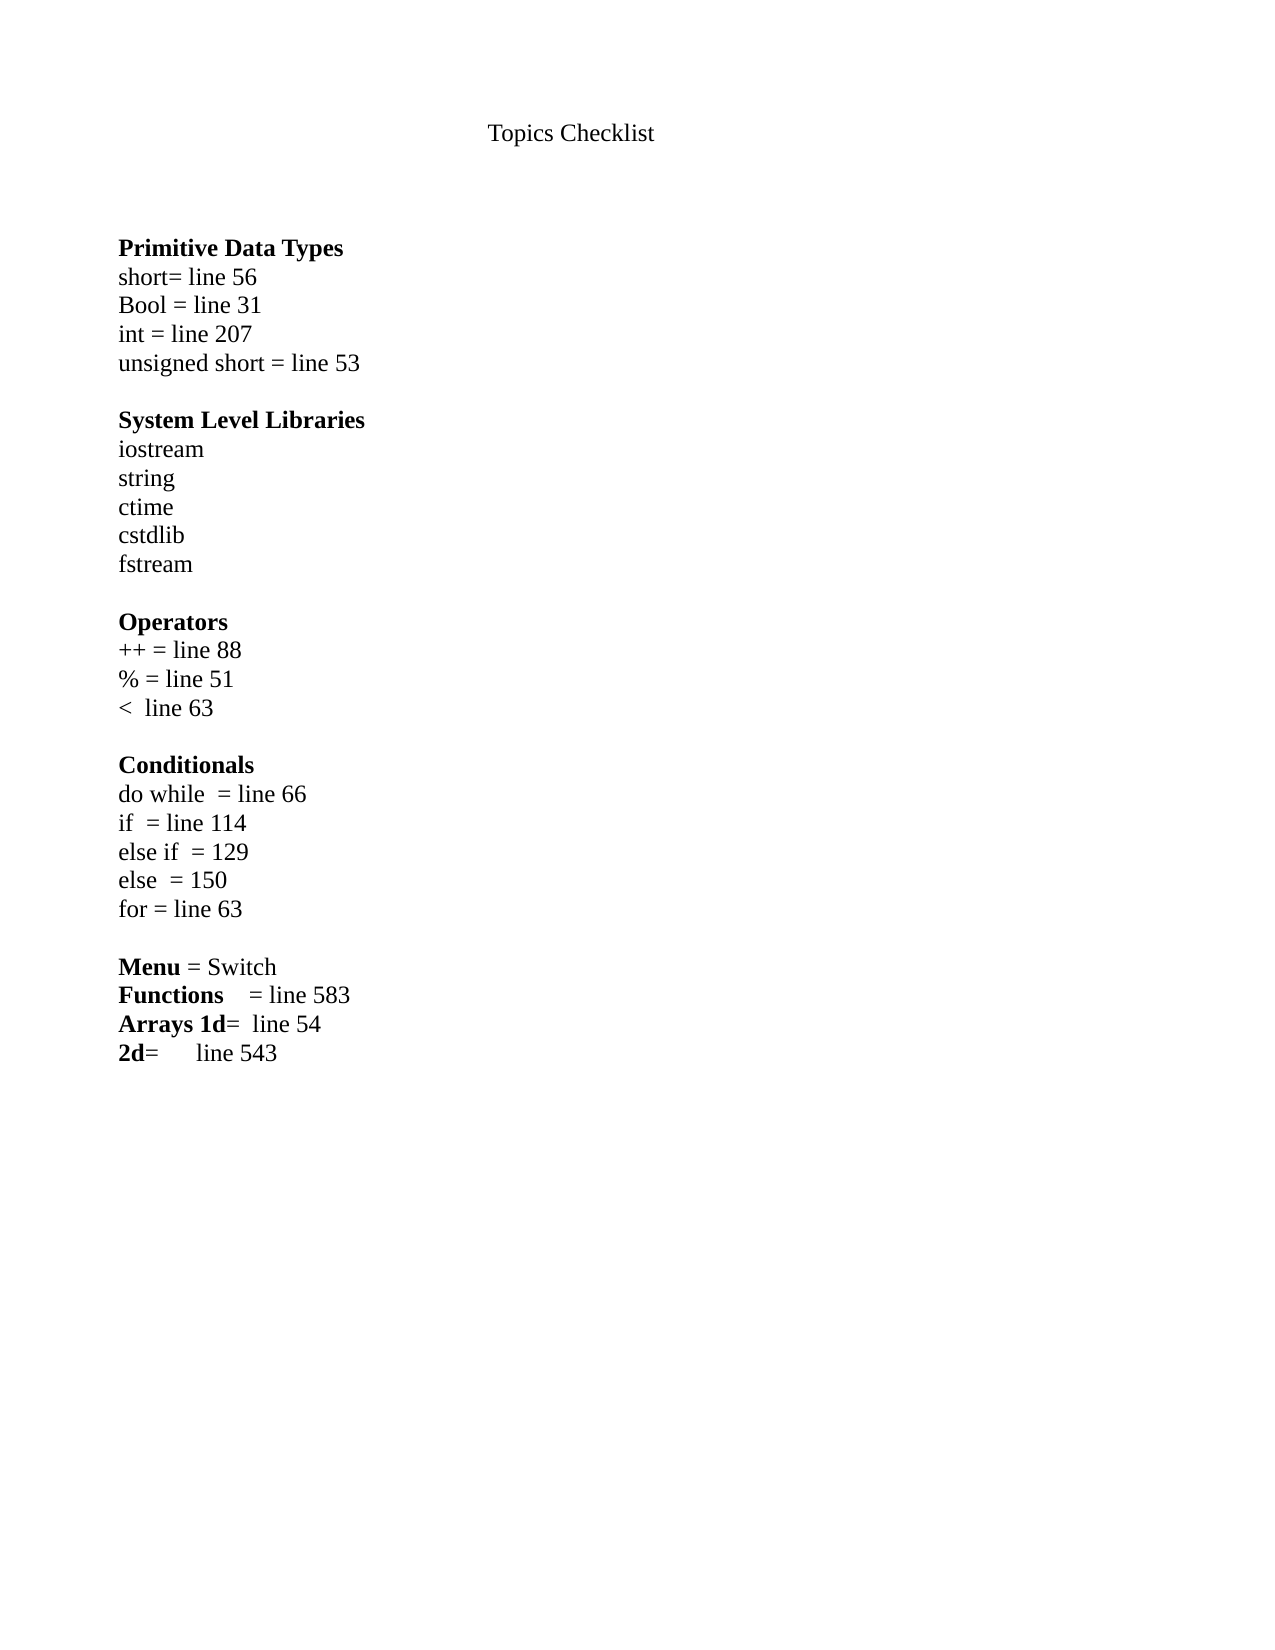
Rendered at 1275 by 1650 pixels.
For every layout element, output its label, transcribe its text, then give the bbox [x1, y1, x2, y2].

text Primitive Data Types [118, 233, 1157, 262]
text for = line 63 [118, 894, 1157, 923]
text Bool = line 31 [118, 291, 1157, 319]
text Operators [118, 607, 1157, 636]
text Menu = Switch [118, 952, 1157, 981]
text System Level Libraries [118, 406, 1157, 434]
text 2d= line 543 [118, 1038, 1157, 1067]
text do while = line 66 [118, 779, 1157, 808]
text ++ = line 88 [118, 636, 1157, 664]
text iostream [118, 434, 1157, 463]
text Functions = line 583 [118, 981, 1157, 1009]
text fstream [118, 549, 1157, 578]
text Arrays 1d= line 54 [118, 1009, 1157, 1038]
text int = line 207 [118, 319, 1157, 348]
text < line 63 [118, 693, 1157, 722]
text else = 150 [118, 866, 1157, 894]
text unsigned short = line 53 [118, 348, 1157, 377]
text % = line 51 [118, 664, 1157, 693]
text else if = 129 [118, 837, 1157, 866]
text Topics Checklist [118, 118, 1157, 147]
text short= line 56 [118, 262, 1157, 291]
text ctime [118, 492, 1157, 521]
text Conditionals [118, 751, 1157, 779]
text if = line 114 [118, 808, 1157, 837]
text cstdlib [118, 521, 1157, 549]
text string [118, 463, 1157, 492]
